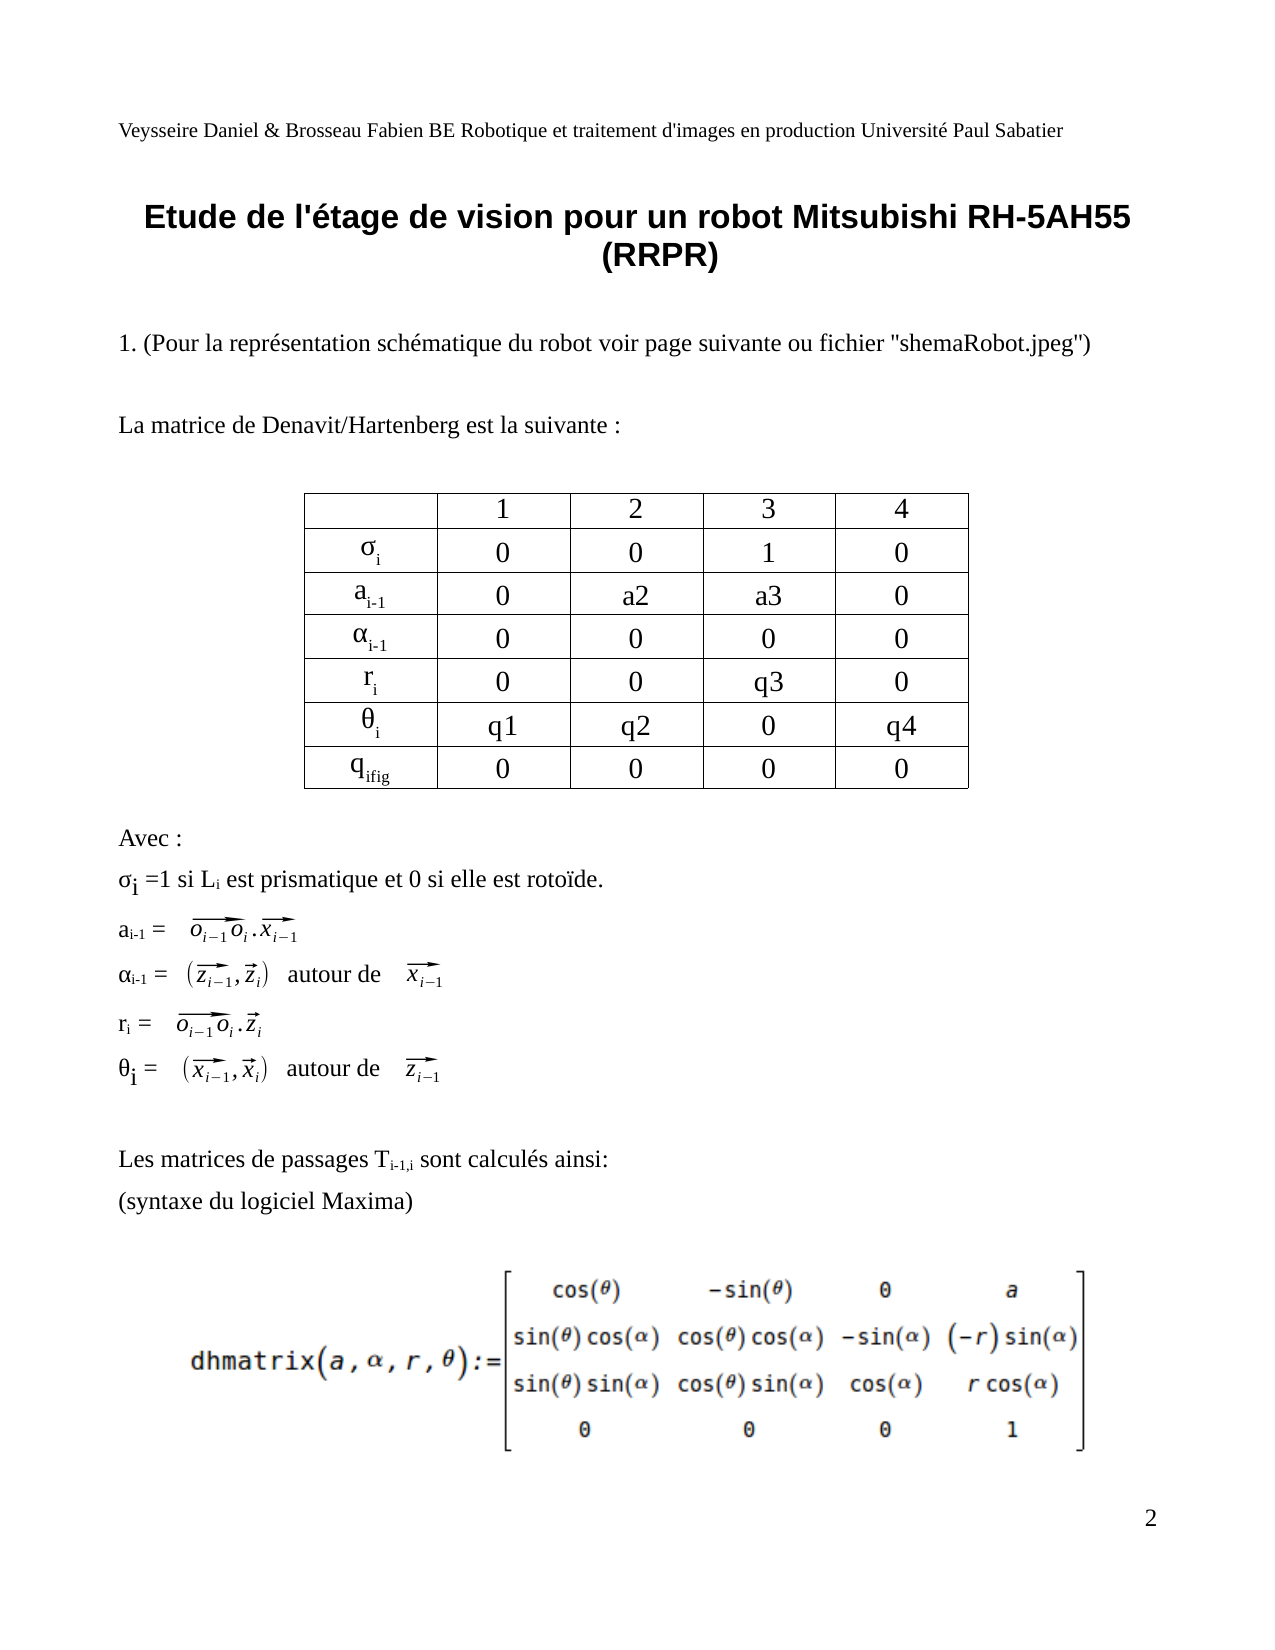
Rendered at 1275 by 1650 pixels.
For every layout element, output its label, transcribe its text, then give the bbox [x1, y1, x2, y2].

text Les matrices de passages Ti-1,i sont calculés ainsi: [118, 1144, 1157, 1173]
text 1. (Pour la représentation schématique du robot voir page suivante ou fichier ''shemaRobot.jpeg'') [118, 328, 1157, 356]
text (syntaxe du logiciel Maxima) [118, 1186, 1157, 1214]
text La matrice de Denavit/Hartenberg est la suivante : [118, 410, 1157, 439]
text αi-1 =autour de [118, 959, 1157, 996]
text θi = autour de [118, 1053, 1157, 1091]
text Avec : [118, 823, 1157, 851]
text ri = [118, 1008, 1157, 1041]
subtitle Etude de l'étage de vision pour un robot Mitsubishi RH-5AH55 (RRPR) [118, 197, 1157, 274]
text σi =1 si Li est prismatique et 0 si elle est rotoïde. [118, 864, 1157, 901]
picture [190, 1268, 1086, 1453]
text ai-1 = [118, 914, 1157, 946]
